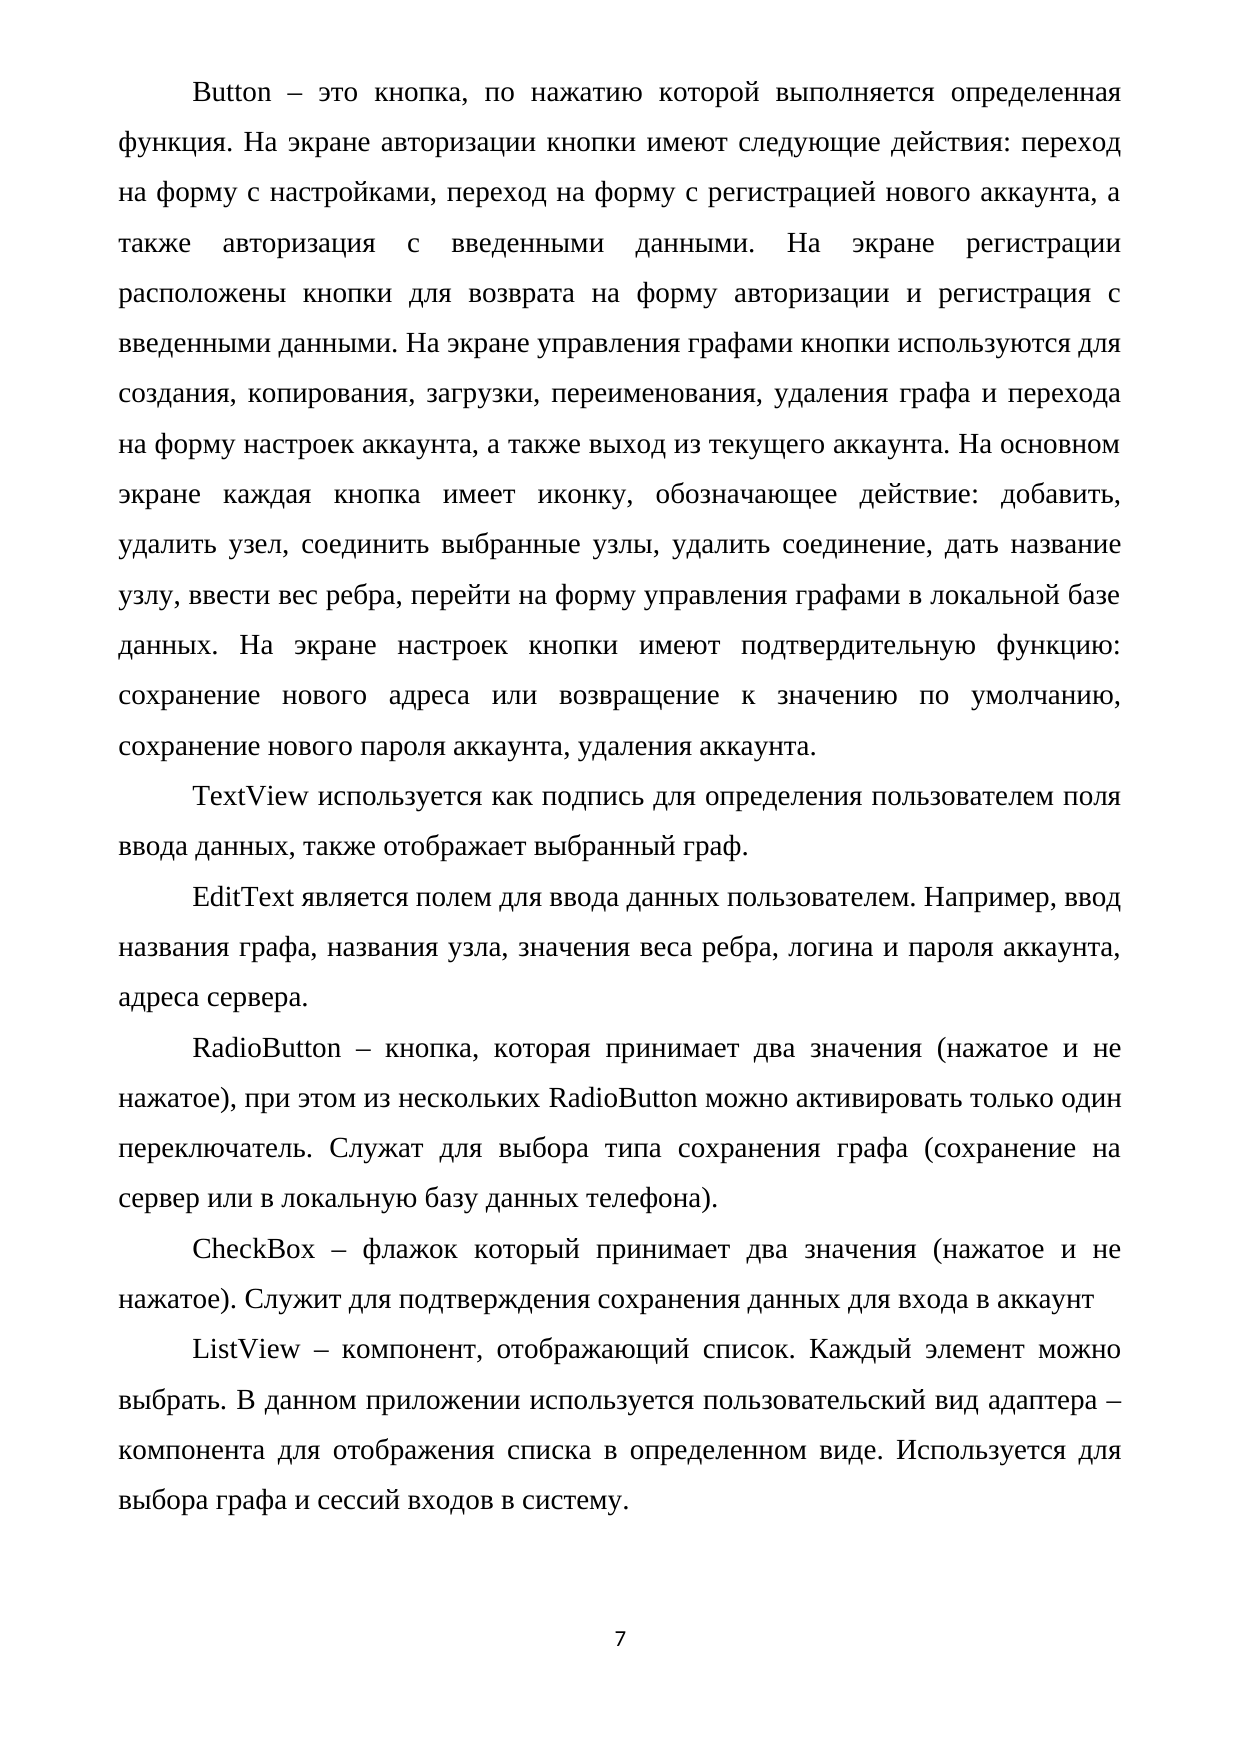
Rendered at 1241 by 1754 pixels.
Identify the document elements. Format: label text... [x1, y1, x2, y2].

text TextView используется как подпись для определения пользователем поля ввода данных, также отображает выбранный граф. [118, 778, 1122, 862]
text CheckBox – флажок который принимает два значения (нажатое и не нажатое). Служит для подтверждения сохранения данных для входа в аккаунт [118, 1231, 1122, 1315]
text EditText является полем для ввода данных пользователем. Например, ввод названия графа, названия узла, значения веса ребра, логина и пароля аккаунта, адреса сервера. [118, 879, 1122, 1013]
text RadioButton – кнопка, которая принимает два значения (нажатое и не нажатое), при этом из нескольких RadioButton можно активировать только один переключатель. Служат для выбора типа сохранения графа (сохранение на сервер или в локальную базу данных телефона). [118, 1030, 1122, 1214]
text Button – это кнопка, по нажатию которой выполняется определенная функция. На экране авторизации кнопки имеют следующие действия: переход на форму с настройками, переход на форму с регистрацией нового аккаунта, а также авторизация с введенными данными. На экране регистрации расположены кнопки для возврата на форму авторизации и регистрация с введенными данными. На экране управления графами кнопки используются для создания, копирования, загрузки, переименования, удаления графа и перехода на форму настроек аккаунта, а также выход из текущего аккаунта. На основном экране каждая кнопка имеет иконку, обозначающее действие: добавить, удалить узел, соединить выбранные узлы, удалить соединение, дать название узлу, ввести вес ребра, перейти на форму управления графами в локальной базе данных. На экране настроек кнопки имеют подтвердительную функцию: сохранение нового адреса или возвращение к значению по умолчанию, сохранение нового пароля аккаунта, удаления аккаунта. [118, 74, 1122, 761]
text ListView – компонент, отображающий список. Каждый элемент можно выбрать. В данном приложении используется пользовательский вид адаптера – компонента для отображения списка в определенном виде. Используется для выбора графа и сессий входов в систему. [118, 1332, 1122, 1516]
